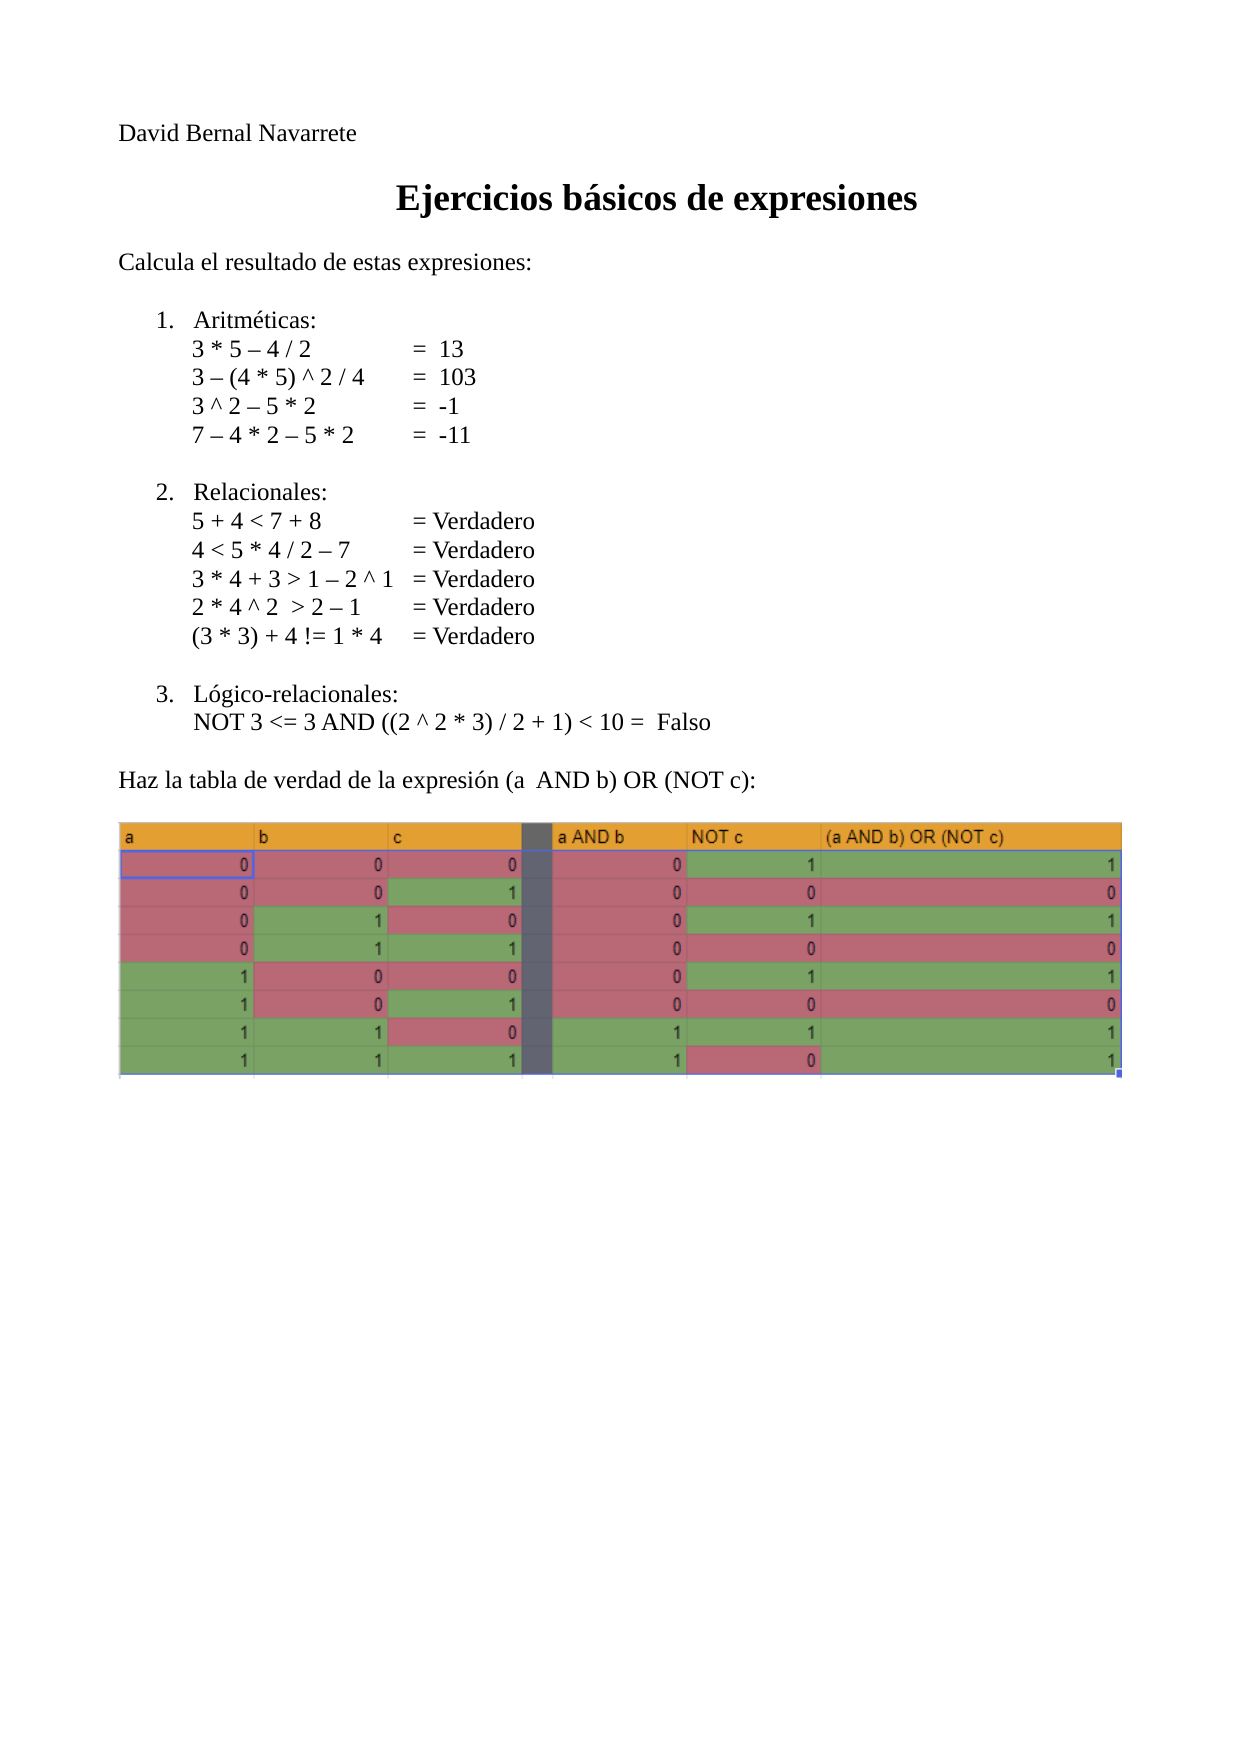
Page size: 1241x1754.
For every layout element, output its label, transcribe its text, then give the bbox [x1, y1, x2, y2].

text 5 + 4 < 7 + 8 = Verdadero [118, 506, 1122, 535]
text 4 < 5 * 4 / 2 – 7 = Verdadero [118, 535, 1122, 564]
text Ejercicios básicos de expresiones [118, 176, 1122, 219]
text David Bernal Navarrete [118, 118, 1122, 147]
text 3 * 5 – 4 / 2 = 13 [118, 334, 1122, 362]
text (3 * 3) + 4 != 1 * 4 = Verdadero [118, 621, 1122, 650]
list Aritméticas: [156, 305, 1122, 334]
list NOT 3 <= 3 AND ((2 ^ 2 * 3) / 2 + 1) < 10 = Falso [156, 707, 1122, 736]
picture [118, 822, 1122, 1079]
text 7 – 4 * 2 – 5 * 2 = -11 [118, 420, 1122, 449]
text 2 * 4 ^ 2 > 2 – 1 = Verdadero [118, 592, 1122, 621]
text 3 ^ 2 – 5 * 2 = -1 [118, 391, 1122, 420]
text Calcula el resultado de estas expresiones: [118, 247, 1122, 276]
list Lógico-relacionales: [156, 679, 1122, 707]
text 3 * 4 + 3 > 1 – 2 ^ 1 = Verdadero [118, 564, 1122, 592]
text 3 – (4 * 5) ^ 2 / 4 = 103 [118, 362, 1122, 391]
list Relacionales: [156, 477, 1122, 506]
text Haz la tabla de verdad de la expresión (a AND b) OR (NOT c): [118, 765, 1122, 794]
